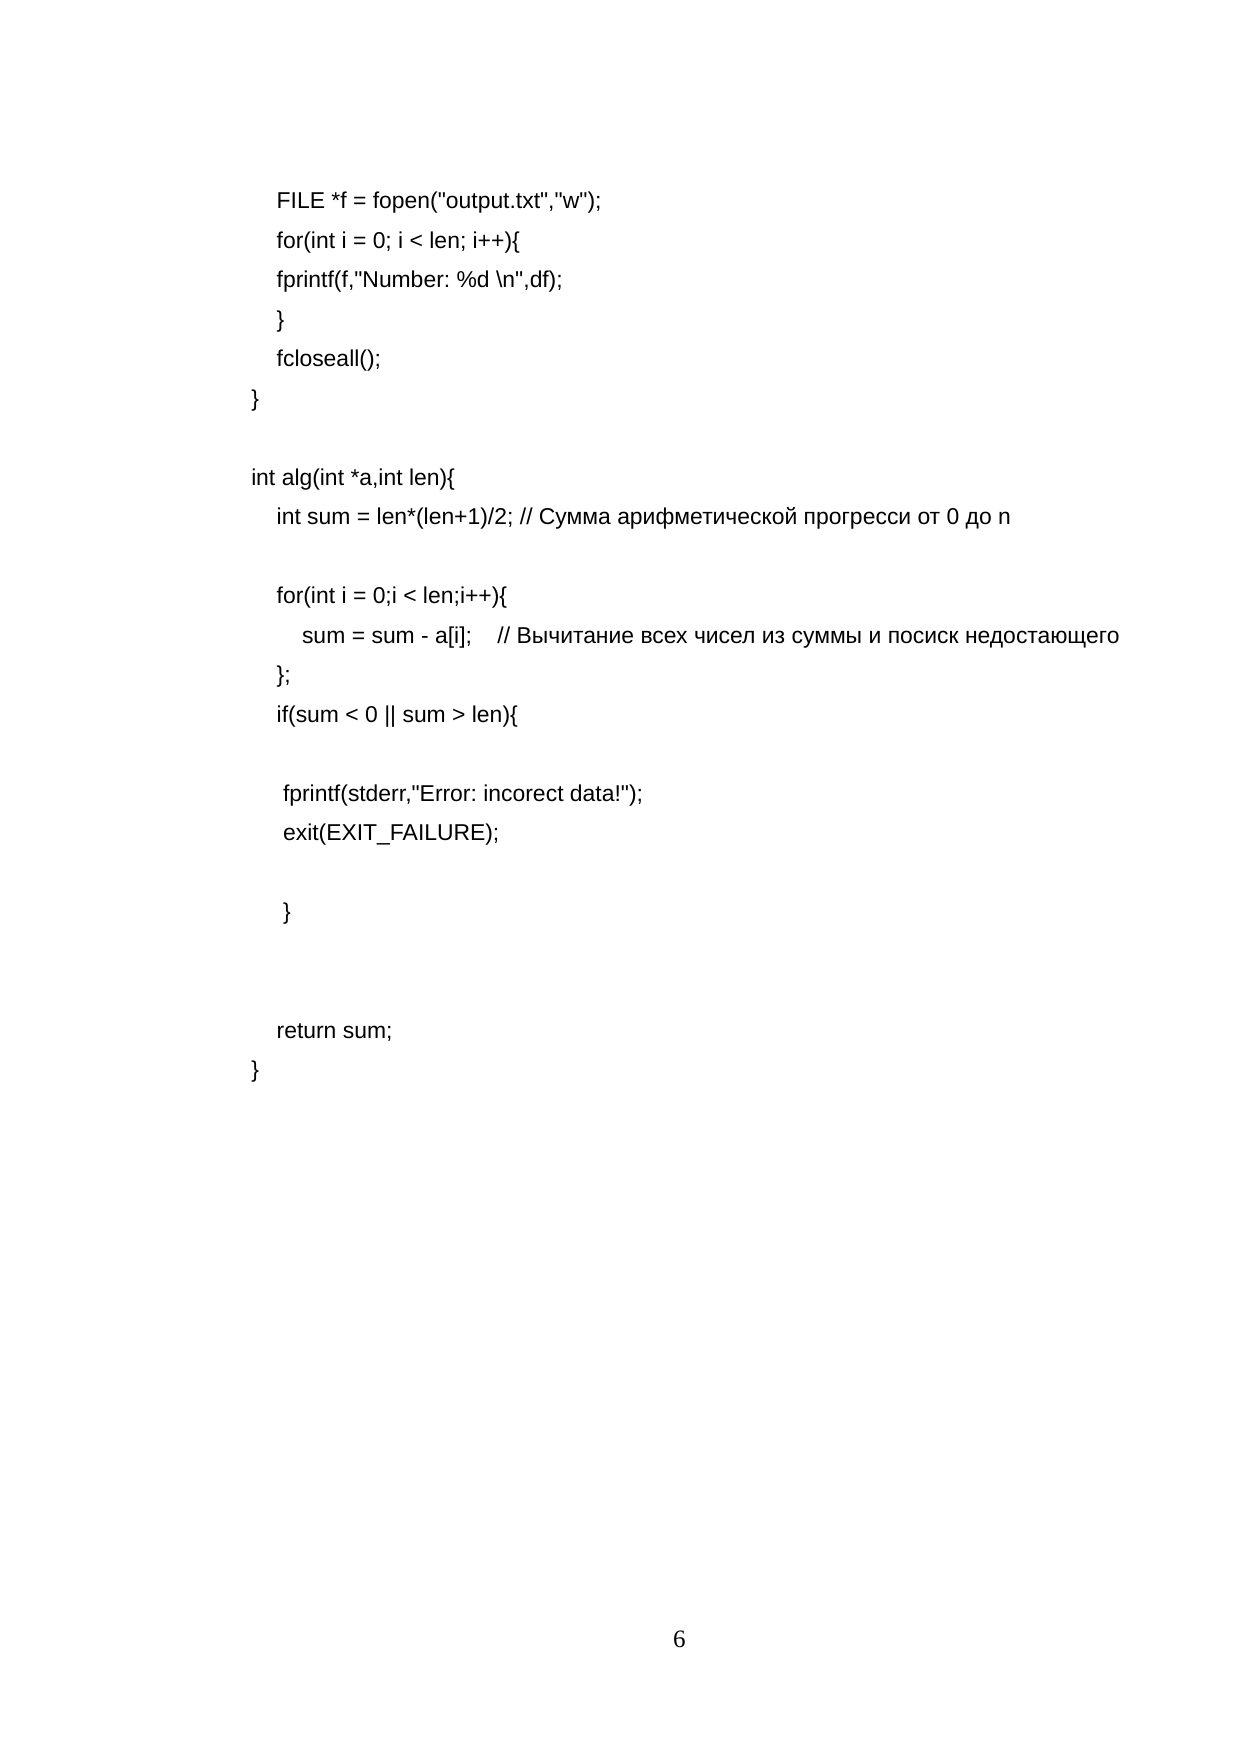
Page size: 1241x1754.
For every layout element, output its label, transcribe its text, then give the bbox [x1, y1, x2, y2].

text int alg(int *a,int len){ [177, 464, 1181, 490]
text fprintf(stderr,"Error: incorect data!"); [177, 780, 1181, 806]
text } [177, 1056, 1181, 1082]
text FILE *f = fopen("output.txt","w"); [177, 187, 1181, 214]
text fprintf(f,"Number: %d \n",df); [177, 266, 1181, 293]
text if(sum < 0 || sum > len){ [177, 701, 1181, 727]
text for(int i = 0;i < len;i++){ [177, 582, 1181, 609]
text fcloseall(); [177, 345, 1181, 372]
text } [177, 898, 1181, 924]
text int sum = len*(len+1)/2; // Сумма арифметической прогресси от 0 до n [177, 503, 1181, 530]
text return sum; [177, 1017, 1181, 1043]
text } [177, 385, 1181, 411]
text for(int i = 0; i < len; i++){ [177, 227, 1181, 253]
text exit(EXIT_FAILURE); [177, 819, 1181, 846]
text sum = sum - a[i]; // Вычитание всех чисел из суммы и посиск недостающего [177, 622, 1181, 648]
text } [177, 306, 1181, 332]
text }; [177, 661, 1181, 688]
